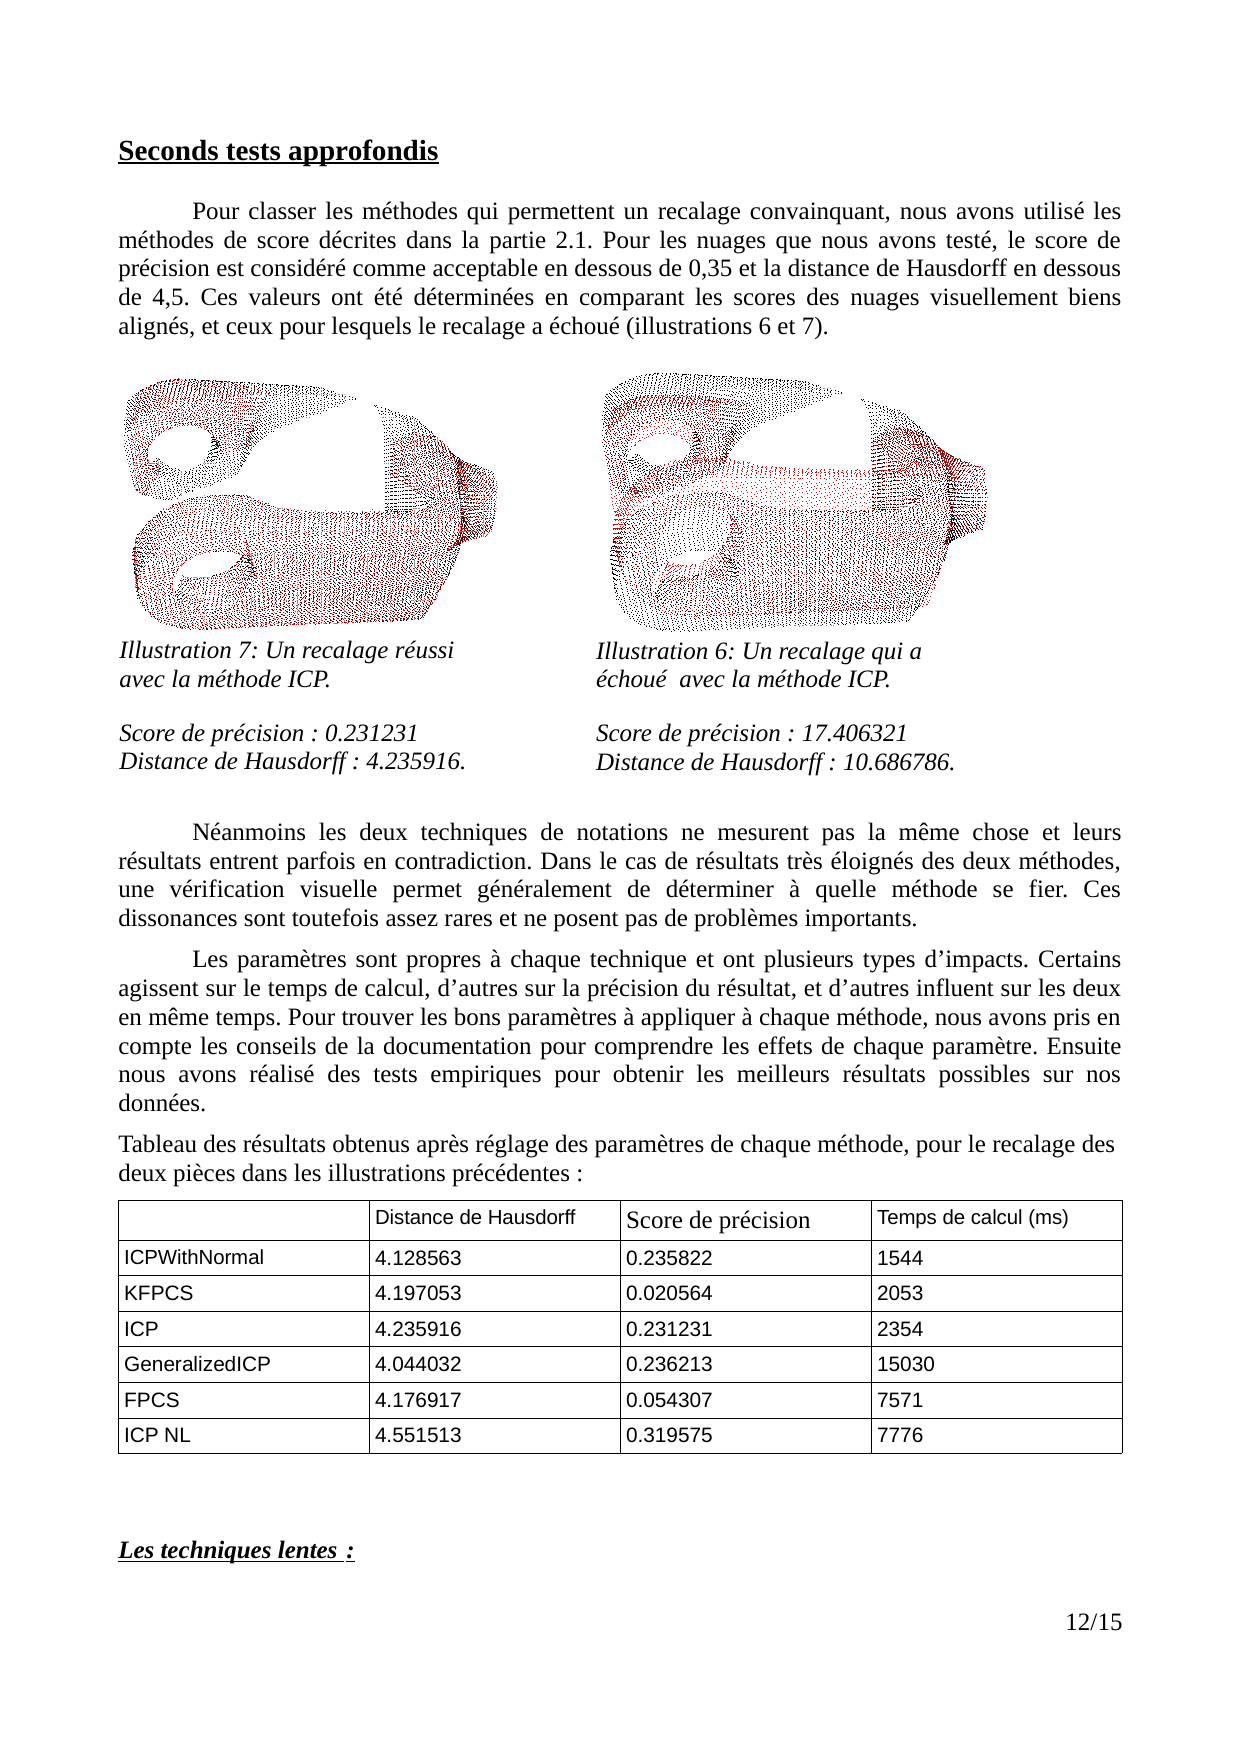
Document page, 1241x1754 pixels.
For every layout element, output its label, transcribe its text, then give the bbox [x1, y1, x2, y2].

table_cell GeneralizedICP [119, 1347, 369, 1382]
text Pour classer les méthodes qui permettent un recalage convainquant, nous avons utilisé les méthodes de score décrites dans la partie 2.1. Pour les nuages que nous avons testé, le score de précision est considéré comme acceptable en dessous de 0,35 et la distance de Hausdorff en dessous de 4,5. Ces valeurs ont été déterminées en comparant les scores des nuages visuellement biens alignés, et ceux pour lesquels le recalage a échoué (illustrations 6 et 7). [118, 196, 1122, 340]
table_header Distance de Hausdorff [370, 1201, 620, 1240]
table_header Score de précision [621, 1201, 871, 1240]
table_cell 2053 [872, 1276, 1122, 1311]
table_cell 2354 [872, 1312, 1122, 1346]
table_cell 0.231231 [621, 1312, 871, 1346]
text Tableau des résultats obtenus après réglage des paramètres de chaque méthode, pour le recalage des deux pièces dans les illustrations précédentes : [118, 1129, 1122, 1187]
picture [119, 368, 507, 636]
table_cell 0.054307 [621, 1383, 871, 1417]
text Illustration 6: Un recalage qui a échoué avec la méthode ICP. [596, 636, 997, 693]
table_cell KFPCS [119, 1276, 369, 1311]
table_header Temps de calcul (ms) [872, 1201, 1122, 1240]
table_cell 4.176917 [370, 1383, 620, 1417]
subtitle Seconds tests approfondis [118, 133, 1122, 166]
table_cell ICPWithNormal [119, 1241, 369, 1275]
table_cell 4.197053 [370, 1276, 620, 1311]
text Les techniques lentes : [118, 1536, 1122, 1564]
text Score de précision : 0.231231 Distance de Hausdorff : 4.235916. [119, 718, 507, 775]
table_header [119, 1201, 369, 1240]
table_cell 1544 [872, 1241, 1122, 1275]
table_cell 0.319575 [621, 1419, 871, 1453]
table_cell ICP NL [119, 1419, 369, 1453]
text Néanmoins les deux techniques de notations ne mesurent pas la même chose et leurs résultats entrent parfois en contradiction. Dans le cas de résultats très éloignés des deux méthodes, une vérification visuelle permet généralement de déterminer à quelle méthode se fier. Ces dissonances sont toutefois assez rares et ne posent pas de problèmes importants. [118, 817, 1122, 932]
table_cell 15030 [872, 1347, 1122, 1382]
table_cell 4.128563 [370, 1241, 620, 1275]
table_cell 0.235822 [621, 1241, 871, 1275]
table_cell 7776 [872, 1419, 1122, 1453]
table_cell 0.236213 [621, 1347, 871, 1382]
table_cell 0.020564 [621, 1276, 871, 1311]
text Les paramètres sont propres à chaque technique et ont plusieurs types d’impacts. Certains agissent sur le temps de calcul, d’autres sur la précision du résultat, et d’autres influent sur les deux en même temps. Pour trouver les bons paramètres à appliquer à chaque méthode, nous avons pris en compte les conseils de la documentation pour comprendre les effets de chaque paramètre. Ensuite nous avons réalisé des tests empiriques pour obtenir les meilleurs résultats possibles sur nos données. [118, 944, 1122, 1117]
text Score de précision : 17.406321 Distance de Hausdorff : 10.686786. [596, 718, 997, 776]
table_cell ICP [119, 1312, 369, 1346]
picture [595, 363, 998, 636]
text Illustration 7: Un recalage réussi avec la méthode ICP. [119, 636, 507, 693]
table_cell 4.235916 [370, 1312, 620, 1346]
table_cell 7571 [872, 1383, 1122, 1417]
table_cell 4.044032 [370, 1347, 620, 1382]
table_cell 4.551513 [370, 1419, 620, 1453]
table_cell FPCS [119, 1383, 369, 1417]
